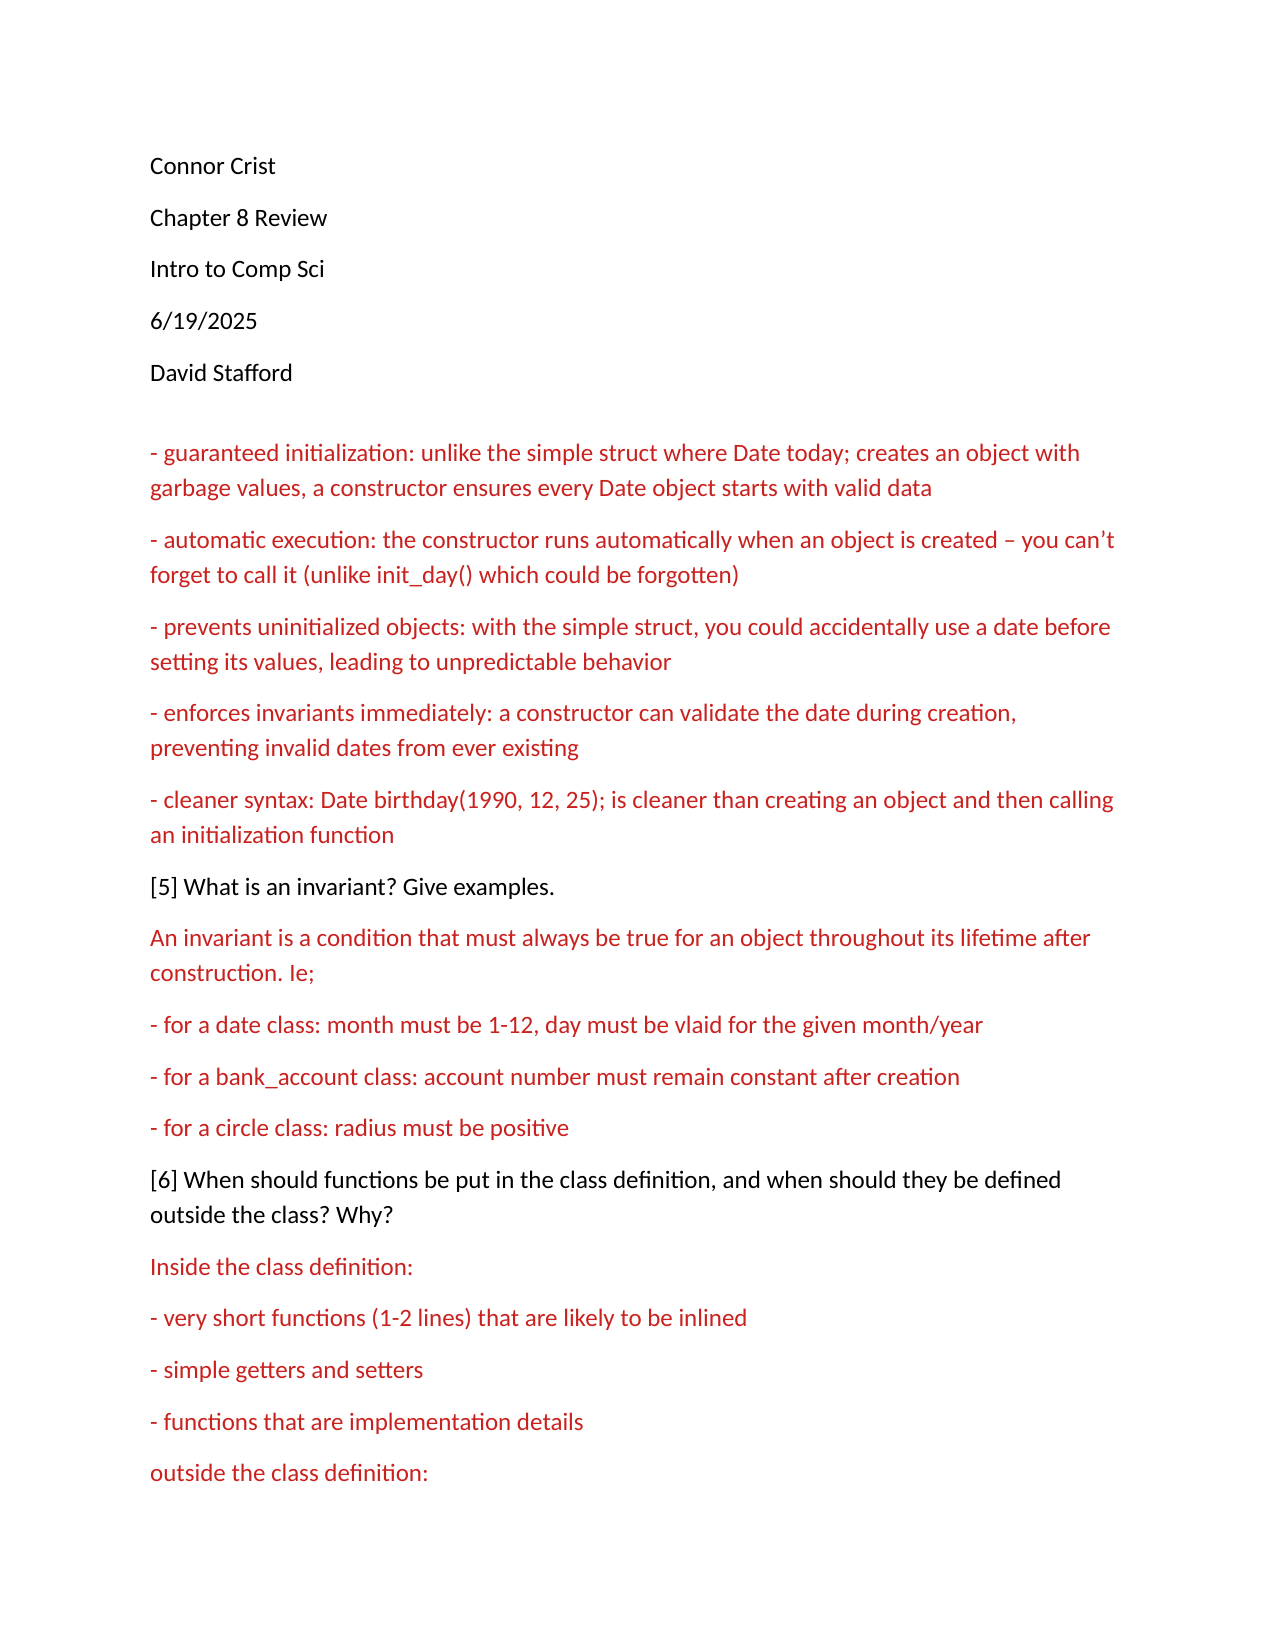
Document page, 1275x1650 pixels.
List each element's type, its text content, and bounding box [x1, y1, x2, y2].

text [5] What is an invariant? Give examples. [150, 871, 1125, 901]
text - simple getters and setters [150, 1354, 1125, 1385]
text - for a circle class: radius must be positive [150, 1113, 1125, 1143]
text - very short functions (1-2 lines) that are likely to be inlined [150, 1303, 1125, 1333]
text Inside the class definition: [150, 1251, 1125, 1281]
text - for a bank_account class: account number must remain constant after creation [150, 1061, 1125, 1091]
text An invariant is a condition that must always be true for an object throughout its lifetime after construction. Ie; [150, 923, 1125, 988]
text - guaranteed initialization: unlike the simple struct where Date today; creates an object with garbage values, a constructor ensures every Date object starts with valid data [150, 438, 1125, 503]
text - automatic execution: the constructor runs automatically when an object is created – you can’t forget to call it (unlike init_day() which could be forgotten) [150, 524, 1125, 590]
text - enforces invariants immediately: a constructor can validate the date during creation, preventing invalid dates from ever existing [150, 698, 1125, 763]
text [6] When should functions be put in the class definition, and when should they be defined outside the class? Why? [150, 1164, 1125, 1230]
text outside the class definition: [150, 1458, 1125, 1488]
text - prevents uninitialized objects: with the simple struct, you could accidentally use a date before setting its values, leading to unpredictable behavior [150, 611, 1125, 676]
text - functions that are implementation details [150, 1406, 1125, 1436]
text - cleaner syntax: Date birthday(1990, 12, 25); is cleaner than creating an object and then calling an initialization function [150, 784, 1125, 850]
text - for a date class: month must be 1-12, day must be vlaid for the given month/year [150, 1009, 1125, 1040]
